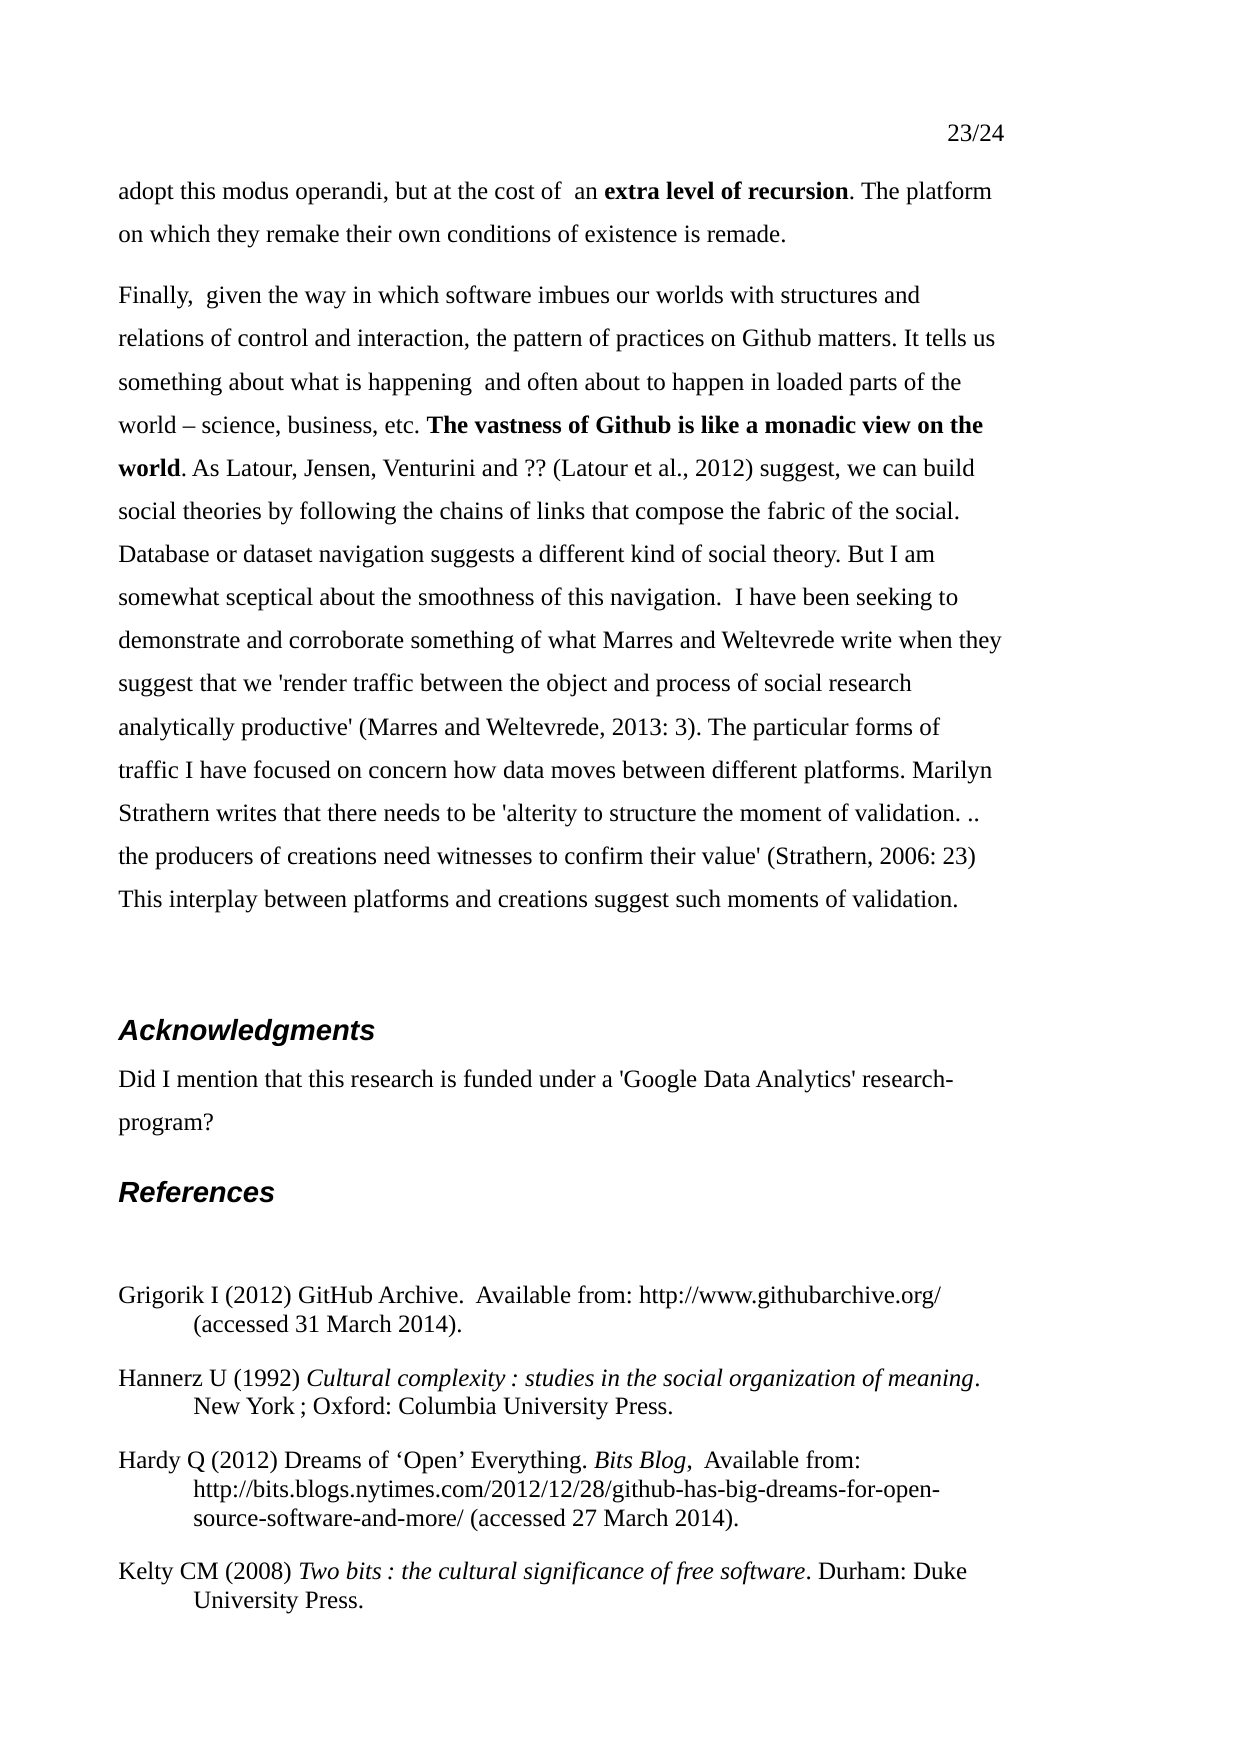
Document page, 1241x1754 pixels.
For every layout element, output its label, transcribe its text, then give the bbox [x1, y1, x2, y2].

subtitle References [118, 1176, 1004, 1209]
subtitle Acknowledgments [118, 1013, 1004, 1047]
text Grigorik I (2012) GitHub Archive. Available from: http://www.githubarchive.org/ (accessed 31 March 2014). [118, 1280, 1004, 1338]
text Hannerz U (1992) Cultural complexity : studies in the social organization of meaning. New York ; Oxford: Columbia University Press. [118, 1363, 1004, 1420]
text adopt this modus operandi, but at the cost of an extra level of recursion. The platform on which they remake their own conditions of existence is remade. [118, 176, 1004, 248]
text Did I mention that this research is funded under a 'Google Data Analytics' research-program? [118, 1064, 1004, 1136]
text Hardy Q (2012) Dreams of ‘Open’ Everything. Bits Blog, Available from: http://bits.blogs.nytimes.com/2012/12/28/github-has-big-dreams-for-open-source-software-and-more/ (accessed 27 March 2014). [118, 1445, 1004, 1531]
text Kelty CM (2008) Two bits : the cultural significance of free software. Durham: Duke University Press. [118, 1556, 1004, 1614]
text Finally, given the way in which software imbues our worlds with structures and relations of control and interaction, the pattern of practices on Github matters. It tells us something about what is happening and often about to happen in loaded parts of the world – science, business, etc. The vastness of Github is like a monadic view on the world. As Latour, Jensen, Venturini and ?? (Latour et al., 2012) suggest, we can build social theories by following the chains of links that compose the fabric of the social. Database or dataset navigation suggests a different kind of social theory. But I am somewhat sceptical about the smoothness of this navigation. I have been seeking to demonstrate and corroborate something of what Marres and Weltevrede write when they suggest that we 'render traffic between the object and process of social research analytically productive' (Marres and Weltevrede, 2013: 3). The particular forms of traffic I have focused on concern how data moves between different platforms. Marilyn Strathern writes that there needs to be 'alterity to structure the moment of validation. .. the producers of creations need witnesses to confirm their value' (Strathern, 2006: 23) This interplay between platforms and creations suggest such moments of validation. [118, 280, 1004, 913]
